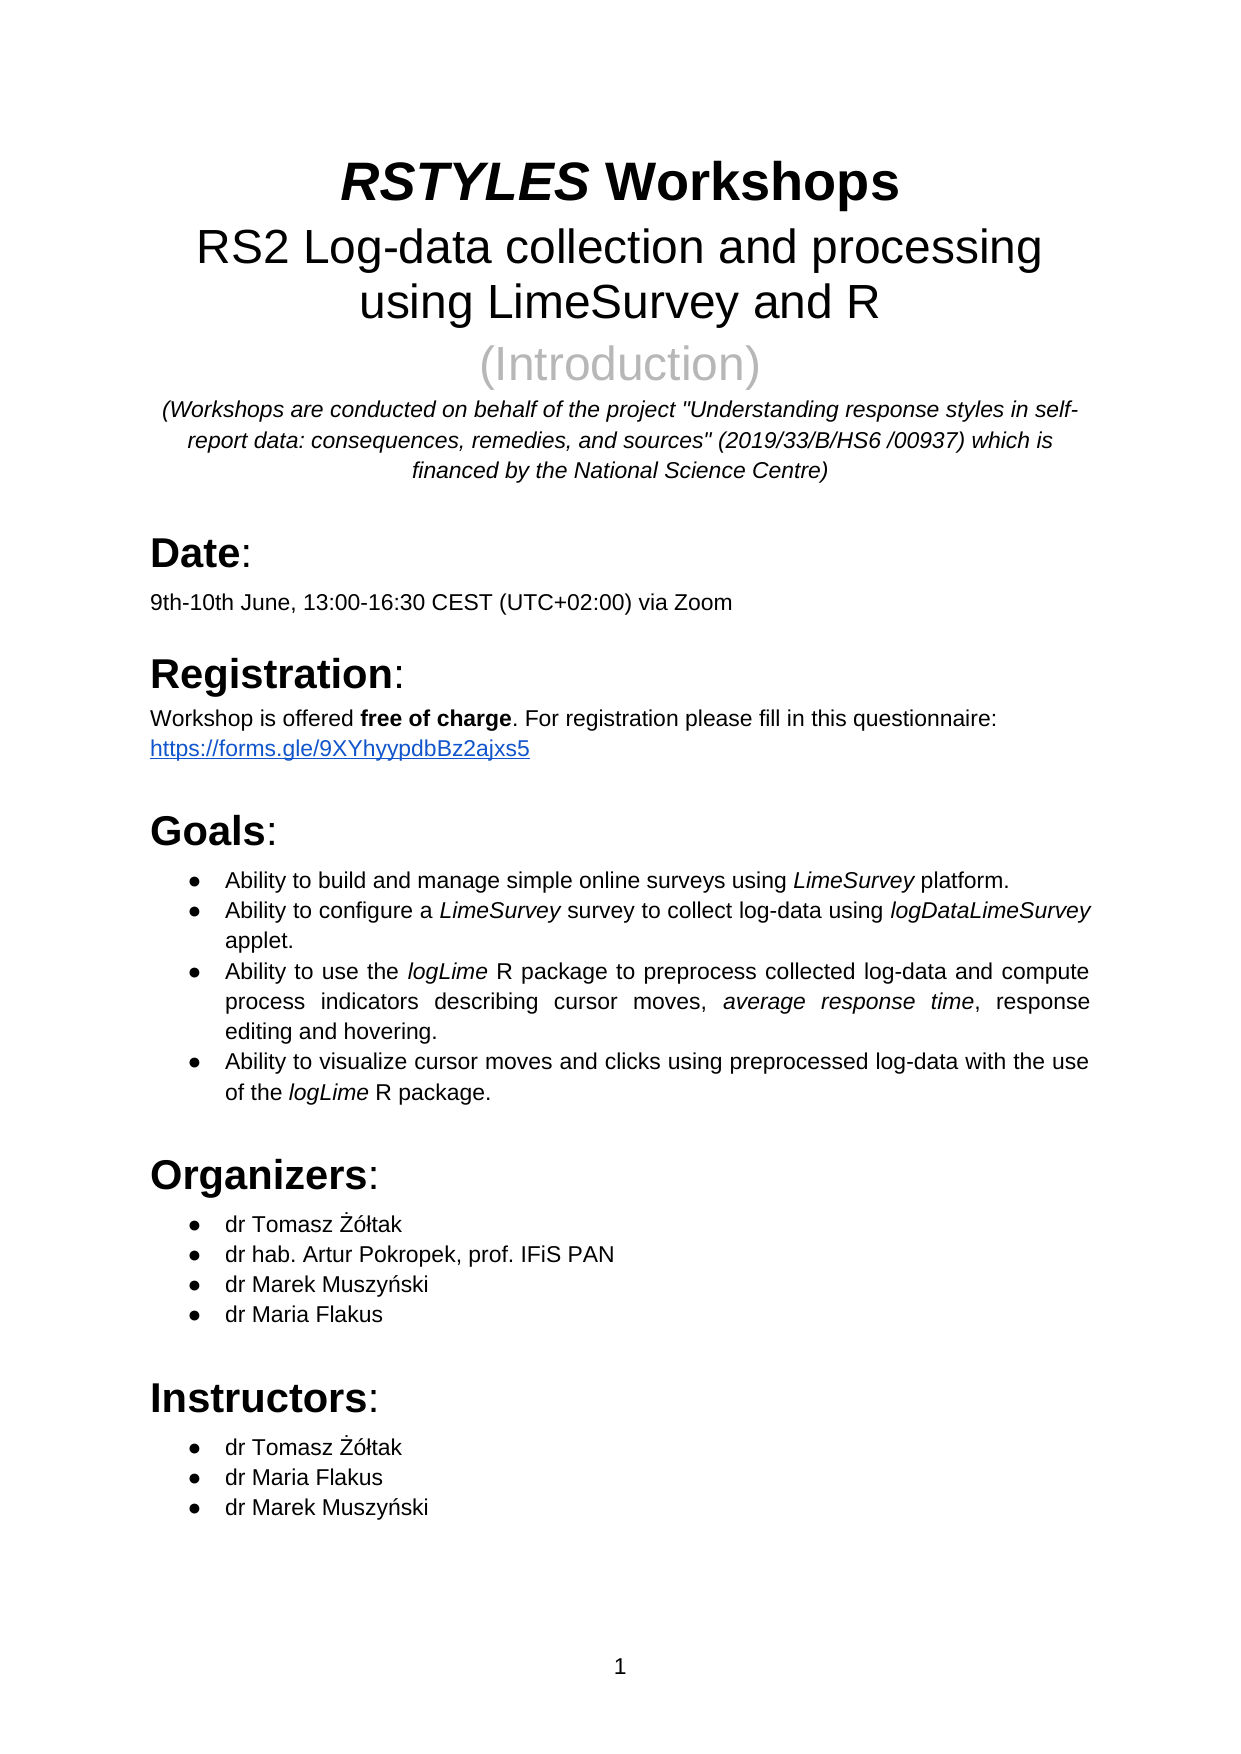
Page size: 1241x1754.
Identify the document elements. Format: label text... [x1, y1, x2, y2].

title (Introduction) [150, 335, 1090, 390]
list Ability to visualize cursor moves and clicks using preprocessed log-data with the use of the logLime R package. [187, 1048, 1090, 1105]
list Ability to build and manage simple online surveys using LimeSurvey platform. [187, 867, 1090, 893]
list dr Marek Muszyński [187, 1271, 1090, 1298]
list Ability to use the logLime R package to preprocess collected log-data and compute process indicators describing cursor moves, average response time, response editing and hovering. [187, 958, 1090, 1044]
list Ability to configure a LimeSurvey survey to collect log-data using logDataLimeSurvey applet. [187, 897, 1090, 954]
subtitle Instructors: [150, 1373, 1090, 1421]
text Registration: [150, 649, 1090, 697]
list dr Maria Flakus [187, 1301, 1090, 1328]
text (Workshops are conducted on behalf of the project "Understanding response styles in self-report data: consequences, remedies, and sources" (2019/33/B/HS6 /00937) which is financed by the National Science Centre) [150, 396, 1090, 483]
list dr Maria Flakus [187, 1464, 1090, 1490]
subtitle Date: [150, 529, 1090, 577]
list dr Marek Muszyński [187, 1494, 1090, 1521]
text Workshop is offered free of charge. For registration please fill in this questionnaire: https://forms.gle/9XYhyypdbBz2ajxs5 [150, 704, 1090, 761]
title RS2 Log-data collection and processing using LimeSurvey and R [150, 218, 1090, 329]
subtitle Organizers: [150, 1150, 1090, 1198]
subtitle Goals: [150, 807, 1090, 854]
list dr Tomasz Żółtak [187, 1434, 1090, 1460]
title RSTYLES Workshops [150, 150, 1090, 212]
text 9th-10th June, 13:00-16:30 CEST (UTC+02:00) via Zoom [150, 589, 1090, 615]
list dr Tomasz Żółtak [187, 1211, 1090, 1237]
list dr hab. Artur Pokropek, prof. IFiS PAN [187, 1241, 1090, 1267]
